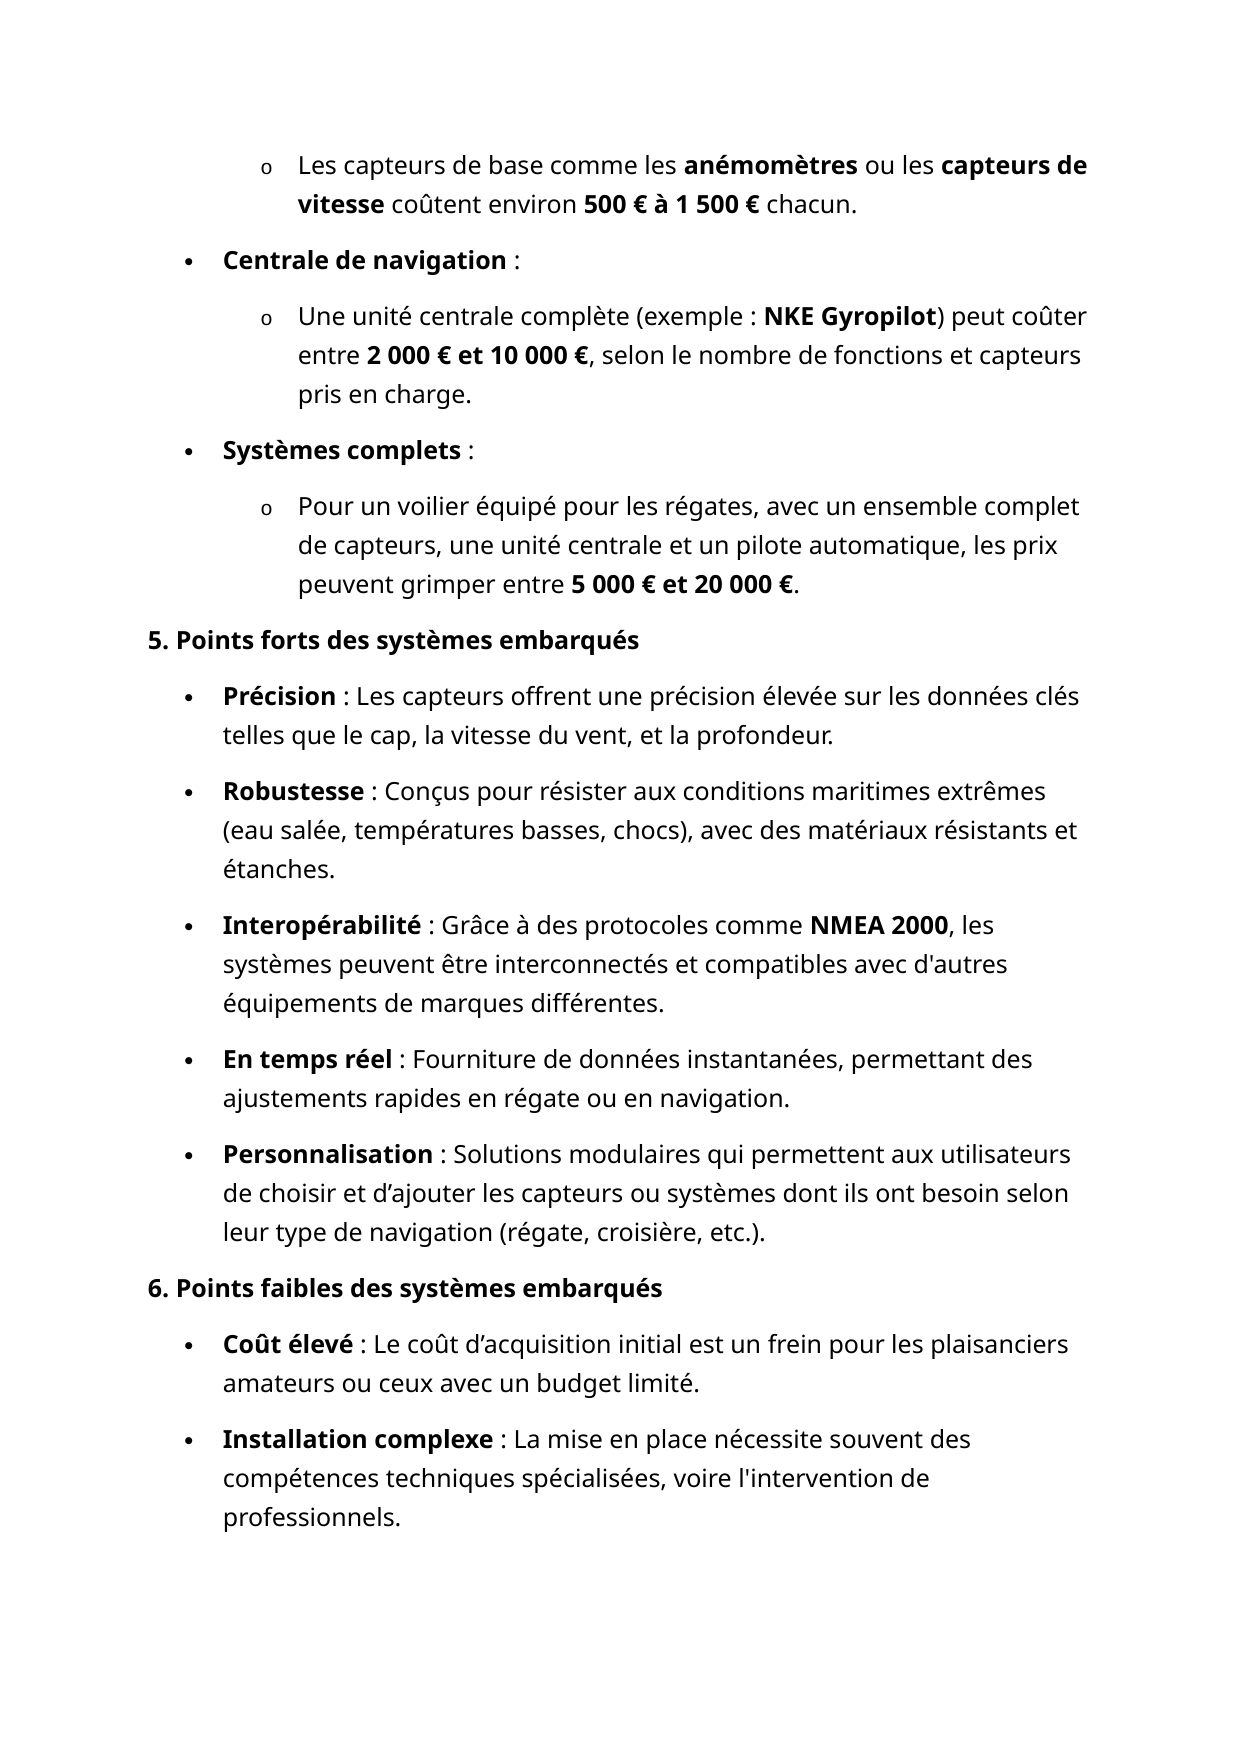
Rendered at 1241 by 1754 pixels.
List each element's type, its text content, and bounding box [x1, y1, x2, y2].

list Pour un voilier équipé pour les régates, avec un ensemble complet de capteurs, une unité centrale et un pilote automatique, les prix peuvent grimper entre 5 000 € et 20 000 €. [260, 488, 1093, 601]
text 6. Points faibles des systèmes embarqués [148, 1271, 1093, 1305]
list Installation complexe : La mise en place nécessite souvent des compétences techniques spécialisées, voire l'intervention de professionnels. [185, 1422, 1093, 1534]
list Systèmes complets : [185, 433, 1093, 467]
list Interopérabilité : Grâce à des protocoles comme NMEA 2000, les systèmes peuvent être interconnectés et compatibles avec d'autres équipements de marques différentes. [185, 908, 1093, 1020]
list Coût élevé : Le coût d’acquisition initial est un frein pour les plaisanciers amateurs ou ceux avec un budget limité. [185, 1327, 1093, 1400]
list Centrale de navigation : [185, 243, 1093, 277]
list En temps réel : Fourniture de données instantanées, permettant des ajustements rapides en régate ou en navigation. [185, 1042, 1093, 1115]
list Robustesse : Conçus pour résister aux conditions maritimes extrêmes (eau salée, températures basses, chocs), avec des matériaux résistants et étanches. [185, 773, 1093, 886]
list Précision : Les capteurs offrent une précision élevée sur les données clés telles que le cap, la vitesse du vent, et la profondeur. [185, 678, 1093, 752]
text 5. Points forts des systèmes embarqués [148, 623, 1093, 657]
list Personnalisation : Solutions modulaires qui permettent aux utilisateurs de choisir et d’ajouter les capteurs ou systèmes dont ils ont besoin selon leur type de navigation (régate, croisière, etc.). [185, 1137, 1093, 1249]
list Les capteurs de base comme les anémomètres ou les capteurs de vitesse coûtent environ 500 € à 1 500 € chacun. [260, 148, 1093, 221]
list Une unité centrale complète (exemple : NKE Gyropilot) peut coûter entre 2 000 € et 10 000 €, selon le nombre de fonctions et capteurs pris en charge. [260, 298, 1093, 411]
